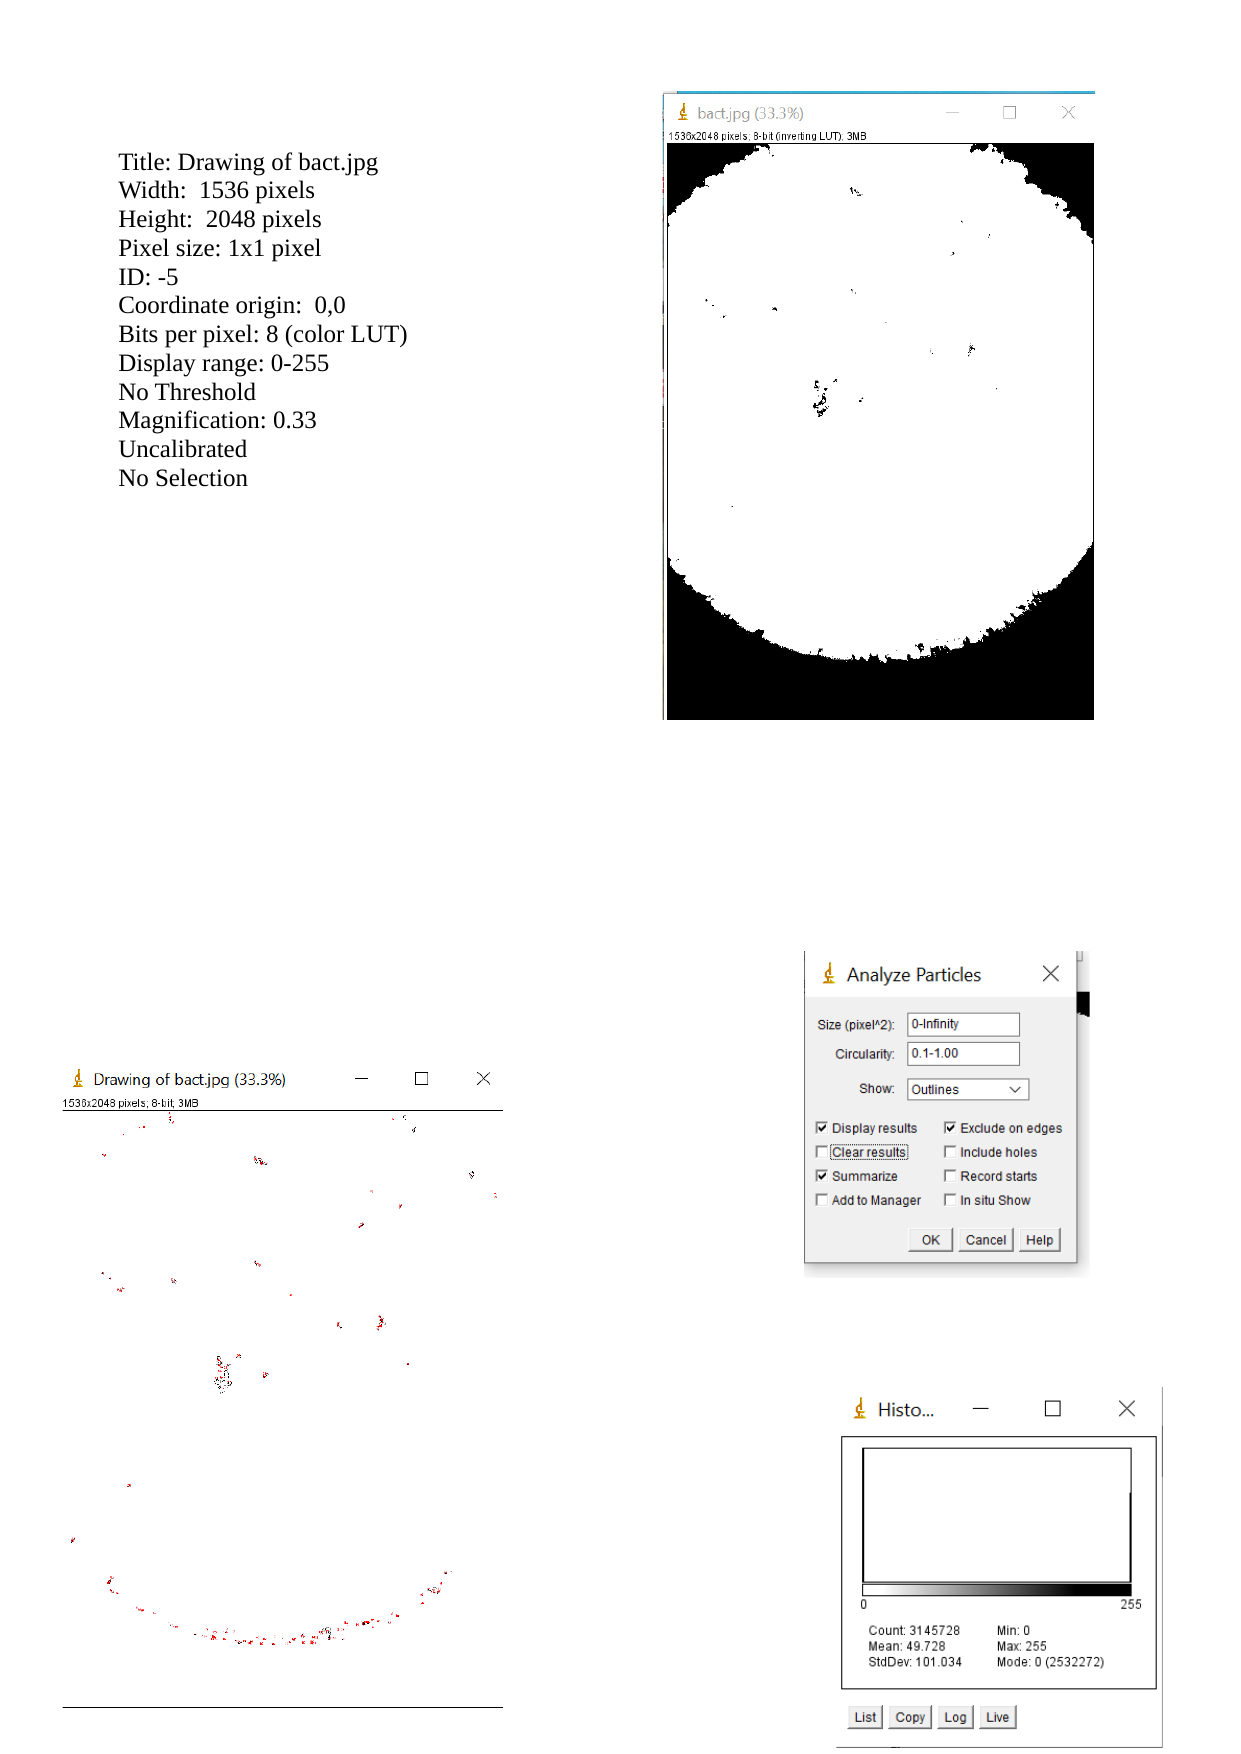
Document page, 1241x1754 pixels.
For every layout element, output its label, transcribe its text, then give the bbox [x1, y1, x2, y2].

text Bits per pixel: 8 (color LUT) [118, 319, 662, 348]
text [1096, 434, 1122, 463]
text Uncalibrated [118, 434, 662, 463]
text Magnification: 0.33 [118, 406, 662, 434]
picture [62, 1067, 503, 1710]
text [1096, 319, 1122, 348]
text No Threshold [118, 377, 662, 406]
text [1096, 233, 1122, 262]
picture [662, 91, 1096, 720]
text Title: Drawing of bact.jpg [118, 147, 662, 176]
text [1096, 377, 1122, 406]
text [1096, 262, 1122, 291]
text Pixel size: 1x1 pixel [118, 233, 662, 262]
text [1096, 147, 1122, 176]
text [1096, 204, 1122, 233]
text Coordinate origin: 0,0 [118, 291, 662, 319]
text [1096, 463, 1122, 492]
picture [836, 1387, 1163, 1748]
text [1096, 406, 1122, 434]
text ID: -5 [118, 262, 662, 291]
text Display range: 0-255 [118, 348, 662, 377]
picture [804, 951, 1090, 1278]
text Width: 1536 pixels [118, 176, 662, 204]
text Height: 2048 pixels [118, 204, 662, 233]
text No Selection [118, 463, 662, 492]
text [1096, 291, 1122, 319]
text [1096, 176, 1122, 204]
text [1096, 348, 1122, 377]
